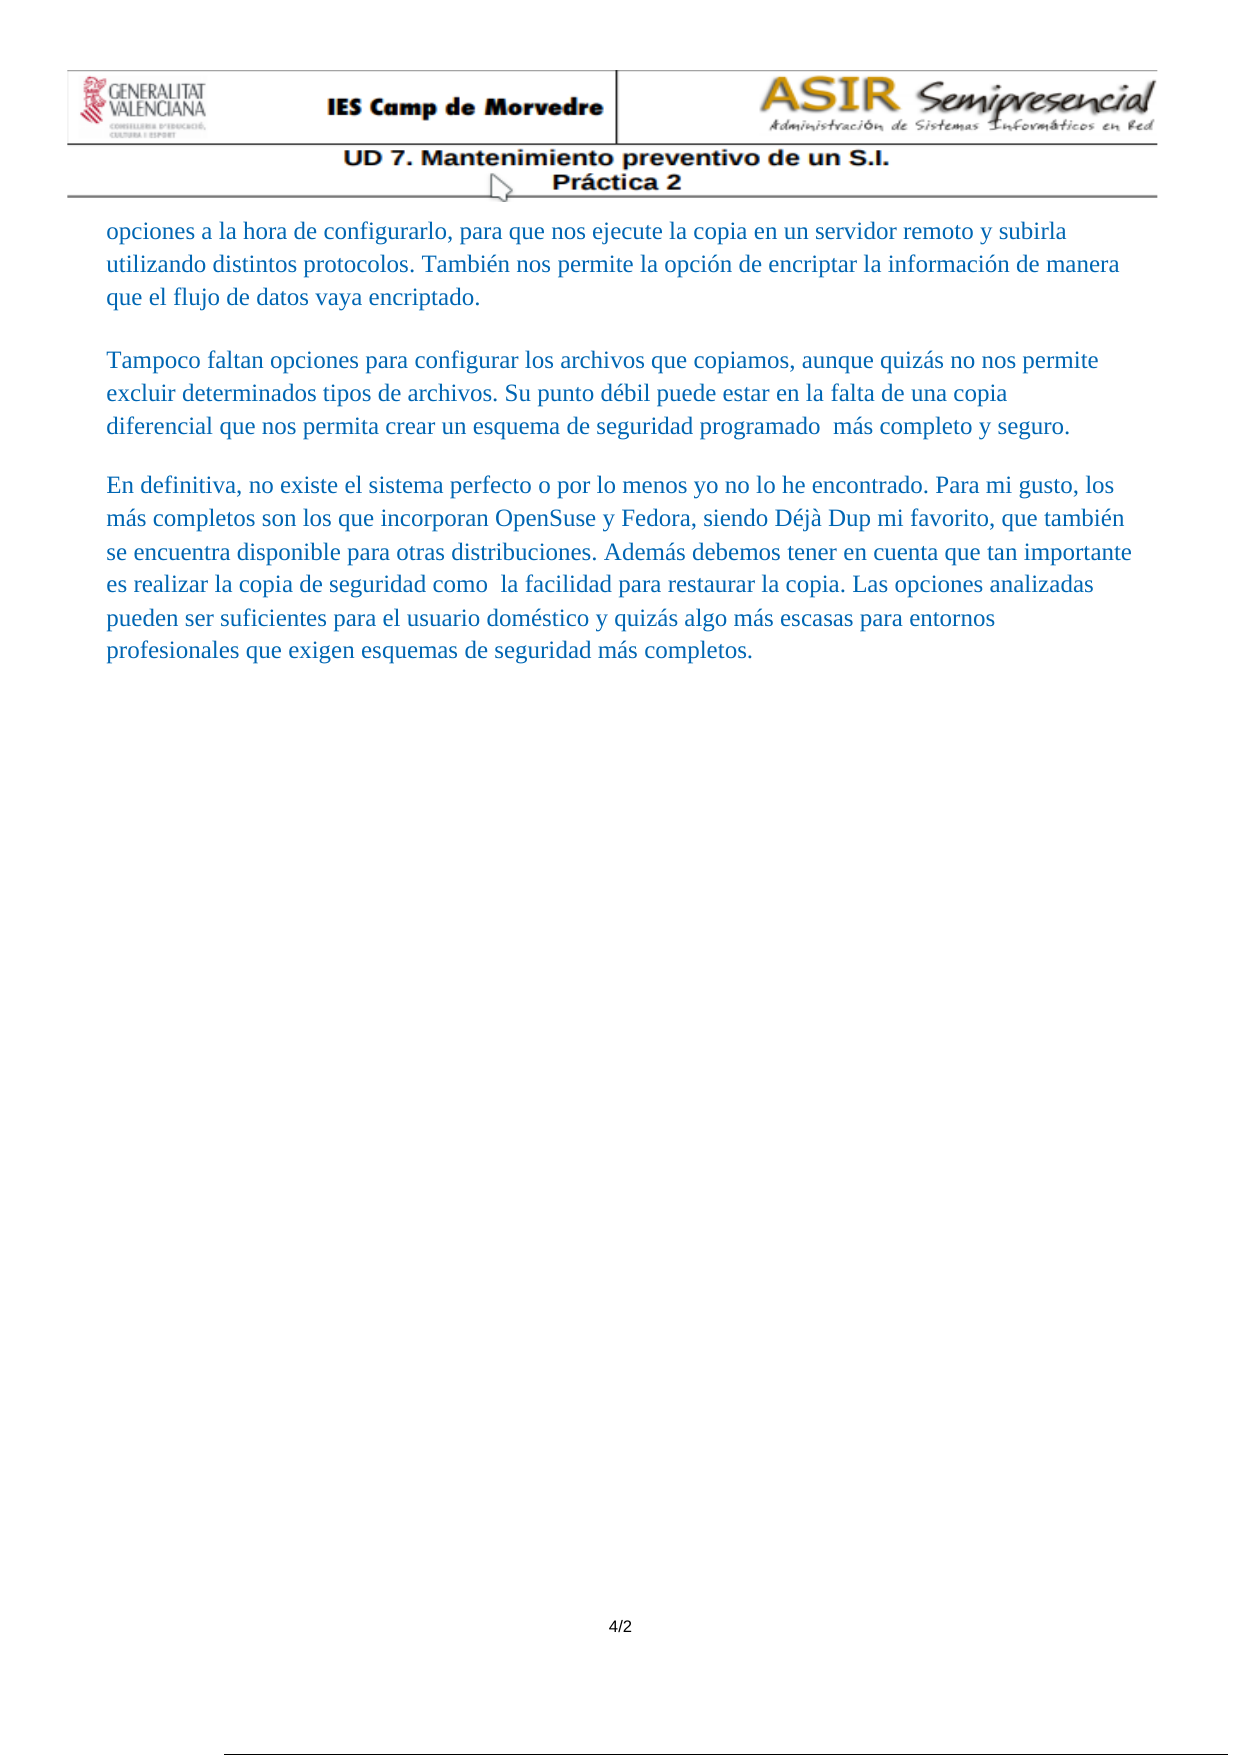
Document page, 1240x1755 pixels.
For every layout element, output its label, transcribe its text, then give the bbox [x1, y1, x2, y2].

text opciones a la hora de configurarlo, para que nos ejecute la copia en un servidor remoto y subirla utilizando distintos protocolos. También nos permite la opción de encriptar la información de manera que el flujo de datos vaya encriptado. [106, 216, 1133, 311]
text Tampoco faltan opciones para configurar los archivos que copiamos, aunque quizás no nos permite excluir determinados tipos de archivos. Su punto débil puede estar en la falta de una copia diferencial que nos permita crear un esquema de seguridad programado más completo y seguro. [106, 345, 1133, 440]
text En definitiva, no existe el sistema perfecto o por lo menos yo no lo he encontrado. Para mi gusto, los más completos son los que incorporan OpenSuse y Fedora, siendo Déjà Dup mi favorito, que también se encuentra disponible para otras distribuciones. Además debemos tener en cuenta que tan importante es realizar la copia de seguridad como la facilidad para restaurar la copia. Las opciones analizadas pueden ser suficientes para el usuario doméstico y quizás algo más escasas para entornos profesionales que exigen esquemas de seguridad más completos. [106, 471, 1133, 664]
picture [67, 70, 1158, 202]
